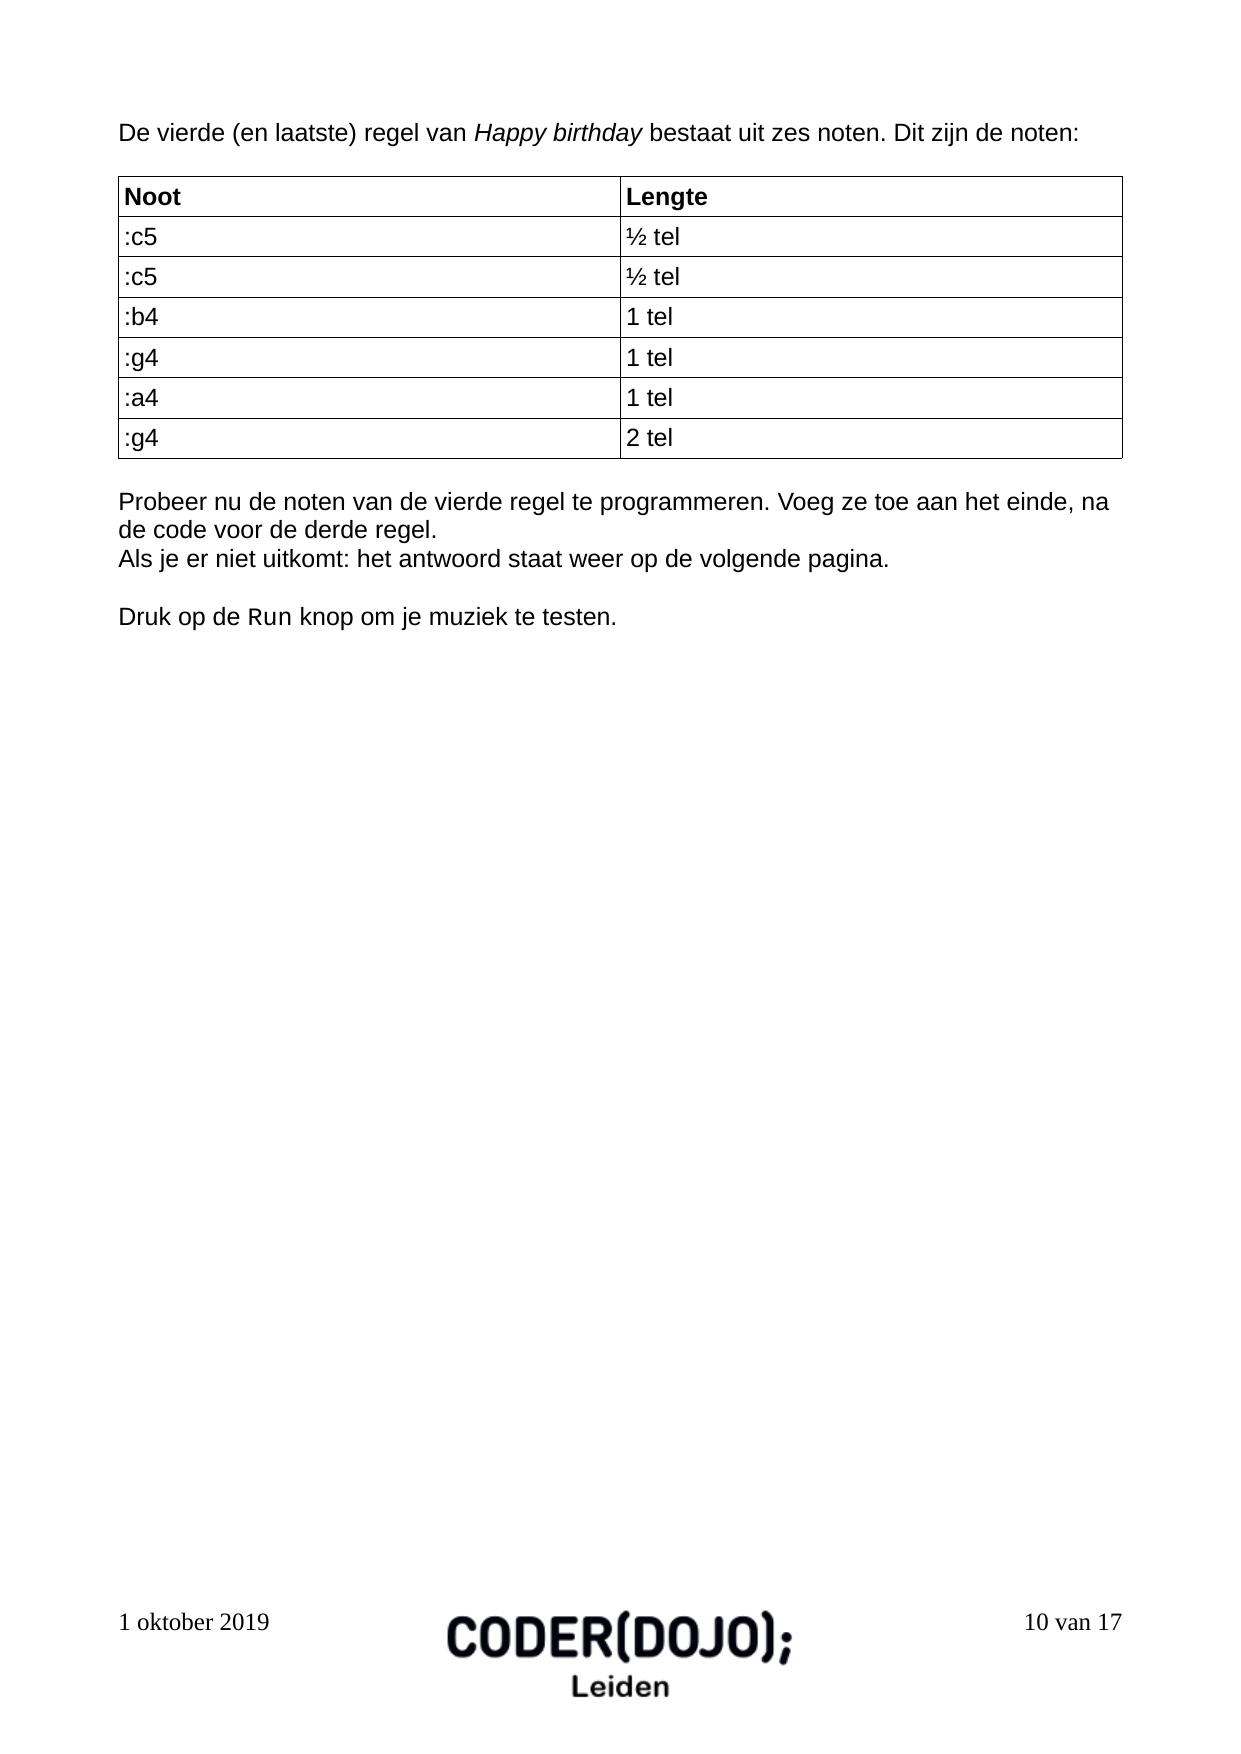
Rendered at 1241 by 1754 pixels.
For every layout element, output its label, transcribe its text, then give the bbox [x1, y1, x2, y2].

picture [445, 1608, 795, 1700]
table_cell 1 tel [621, 298, 1122, 337]
text Druk op de Run knop om je muziek te testen. [118, 602, 1122, 633]
table_cell ½ tel [621, 257, 1122, 297]
table_cell :a4 [119, 378, 620, 417]
table_cell :g4 [119, 338, 620, 377]
table_header Lengte [621, 177, 1122, 216]
table_cell :c5 [119, 217, 620, 256]
text De vierde (en laatste) regel van Happy birthday bestaat uit zes noten. Dit zijn de noten: [118, 118, 1122, 147]
text Probeer nu de noten van de vierde regel te programmeren. Voeg ze toe aan het einde, na de code voor de derde regel. [118, 487, 1122, 544]
text Als je er niet uitkomt: het antwoord staat weer op de volgende pagina. [118, 544, 1122, 573]
table_cell :g4 [119, 419, 620, 458]
table_cell ½ tel [621, 217, 1122, 256]
table_cell 1 tel [621, 338, 1122, 377]
table_cell :c5 [119, 257, 620, 297]
table_cell 1 tel [621, 378, 1122, 417]
table_cell 2 tel [621, 419, 1122, 458]
table_header Noot [119, 177, 620, 216]
table_cell :b4 [119, 298, 620, 337]
